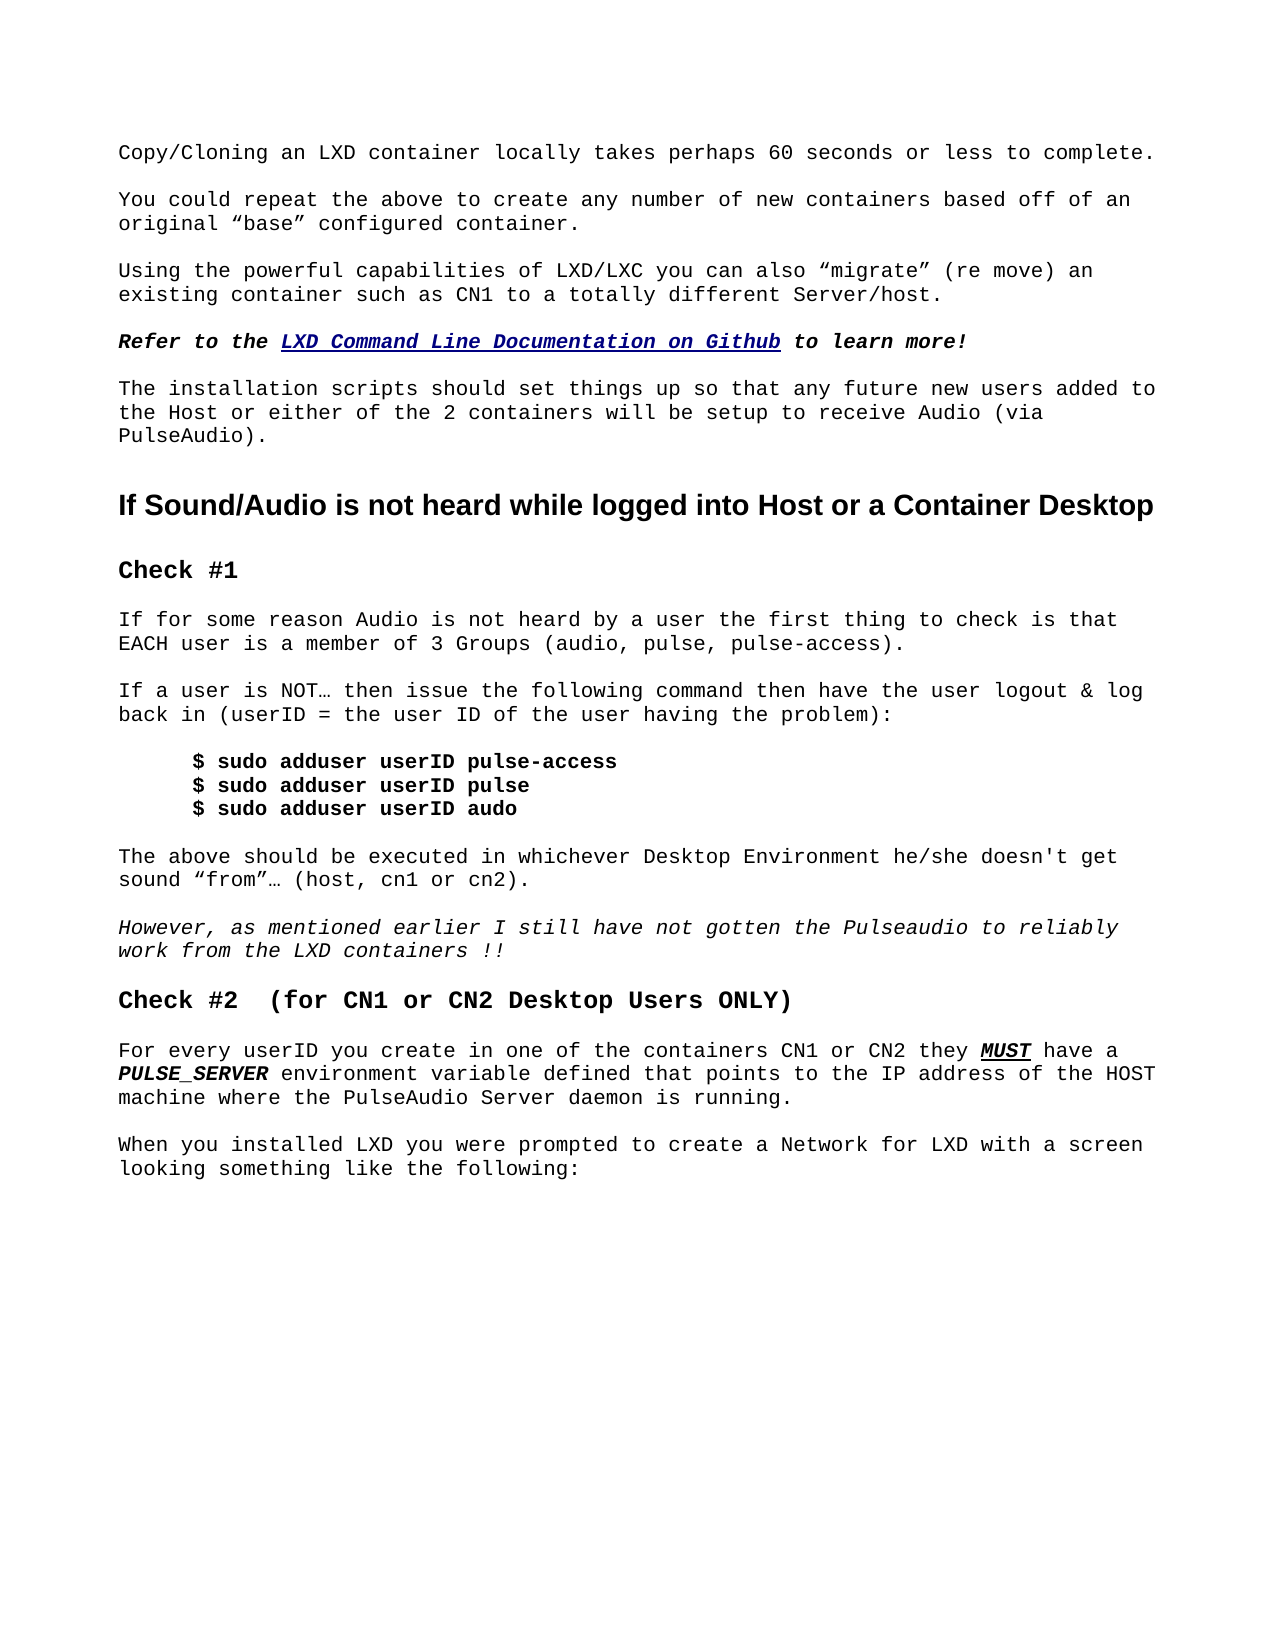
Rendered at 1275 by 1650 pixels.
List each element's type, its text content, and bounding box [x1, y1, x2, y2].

text $ sudo adduser userID pulse [192, 775, 1157, 798]
text Check #2 (for CN1 or CN2 Desktop Users ONLY) [118, 988, 1157, 1016]
text If for some reason Audio is not heard by a user the first thing to check is that EACH user is a member of 3 Groups (audio, pulse, pulse-access). [118, 609, 1157, 657]
text You could repeat the above to create any number of new containers based off of an original “base” configured container. [118, 189, 1157, 236]
text However, as mentioned earlier I still have not gotten the Pulseaudio to reliably work from the LXD containers !! [118, 917, 1157, 964]
text $ sudo adduser userID audo [192, 798, 1157, 822]
text Copy/Cloning an LXD container locally takes perhaps 60 seconds or less to complete. [118, 142, 1157, 165]
text The above should be executed in whichever Desktop Environment he/she doesn't get sound “from”… (host, cn1 or cn2). [118, 846, 1157, 893]
text If a user is NOT… then issue the following command then have the user logout & log back in (userID = the user ID of the user having the problem): [118, 680, 1157, 727]
text Refer to the LXD Command Line Documentation on Github to learn more! [118, 331, 1157, 354]
text For every userID you create in one of the containers CN1 or CN2 they MUST have a PULSE_SERVER environment variable defined that points to the IP address of the HOST machine where the PulseAudio Server daemon is running. [118, 1039, 1157, 1111]
subtitle If Sound/Audio is not heard while logged into Host or a Container Desktop [118, 487, 1157, 521]
text Check #1 [118, 557, 1157, 586]
text When you installed LXD you were prompted to create a Network for LXD with a screen looking something like the following: [118, 1134, 1157, 1181]
text The installation scripts should set things up so that any future new users added to the Host or either of the 2 containers will be setup to receive Audio (via PulseAudio). [118, 378, 1157, 449]
text Using the powerful capabilities of LXD/LXC you can also “migrate” (re move) an existing container such as CN1 to a totally different Server/host. [118, 260, 1157, 307]
text $ sudo adduser userID pulse-access [192, 751, 1157, 775]
